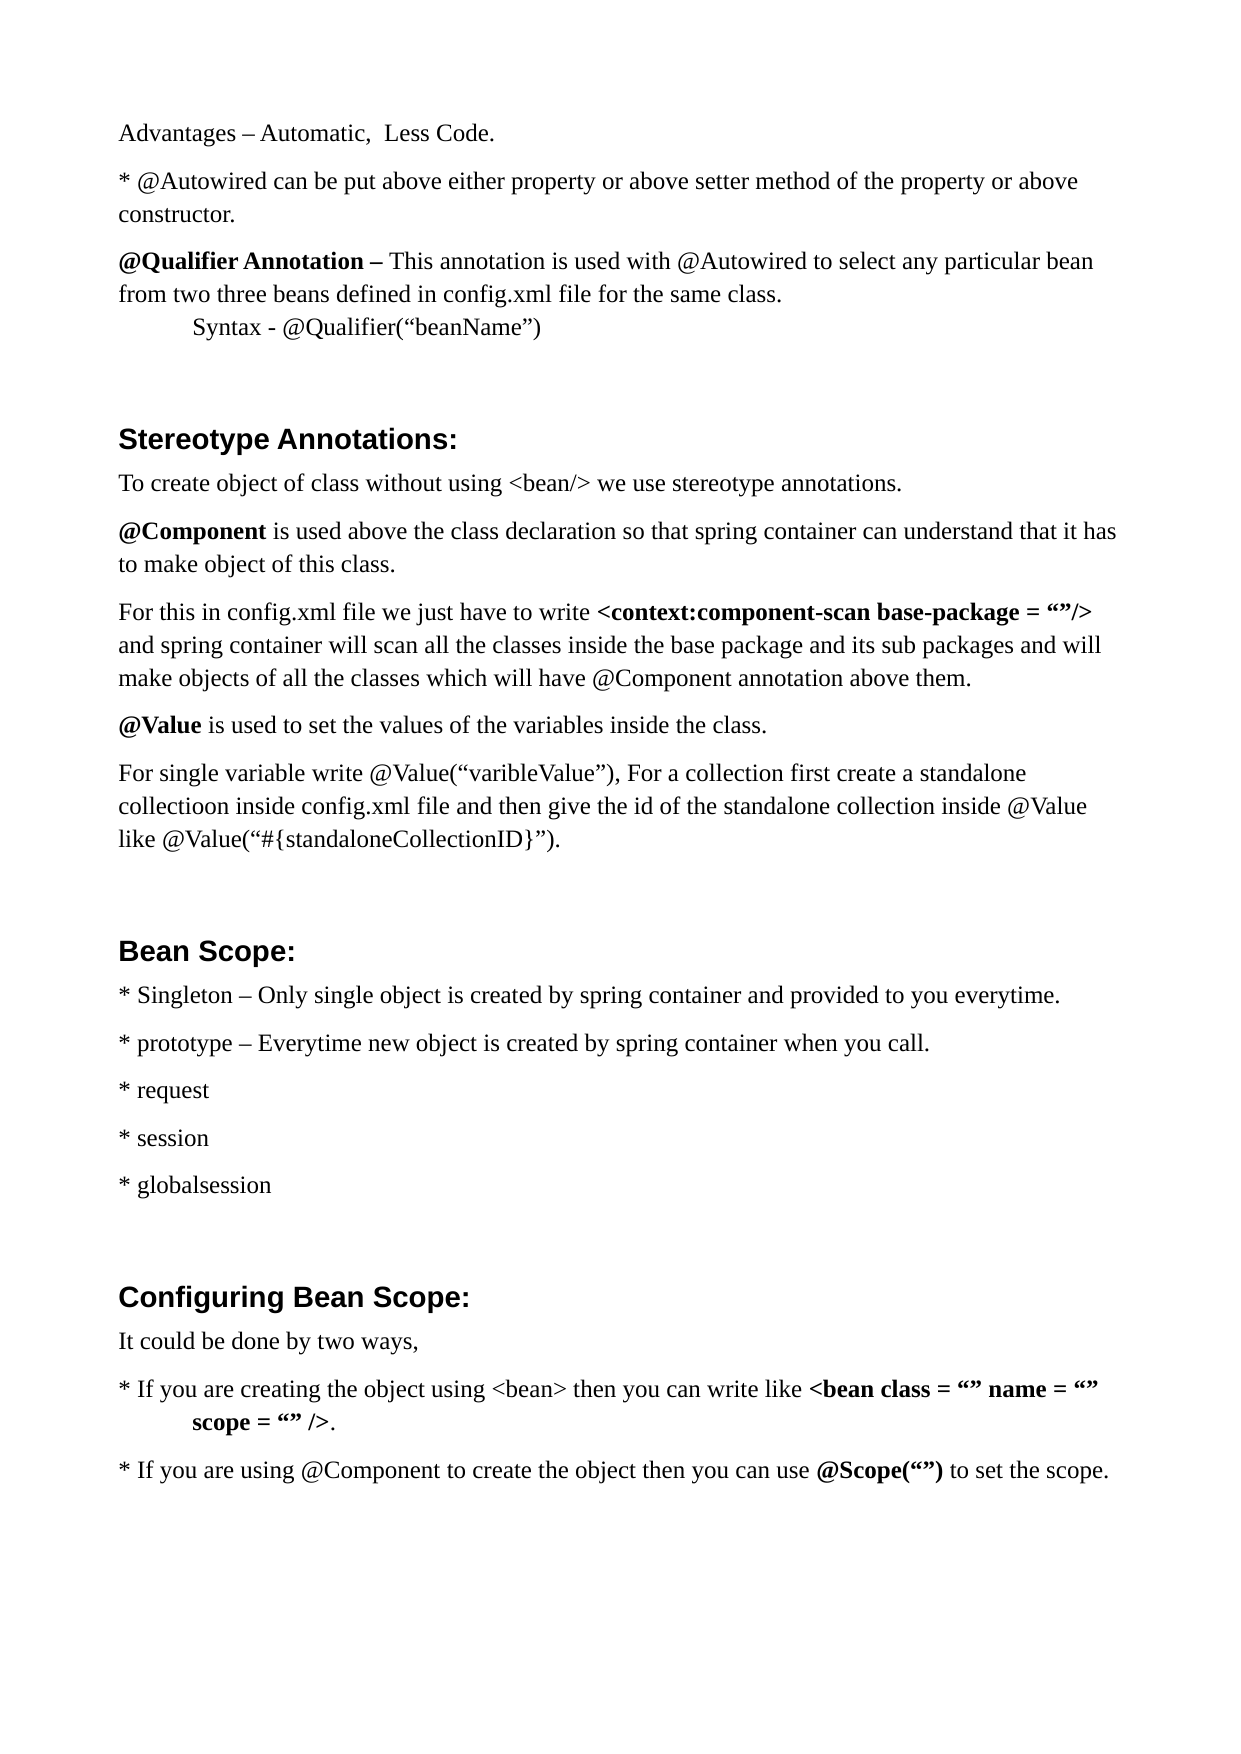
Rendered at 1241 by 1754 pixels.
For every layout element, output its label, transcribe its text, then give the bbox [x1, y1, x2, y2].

subtitle Configuring Bean Scope: [118, 1280, 1122, 1314]
text * If you are using @Component to create the object then you can use @Scope(“”) to set the scope. [118, 1455, 1122, 1483]
text @Qualifier Annotation – This annotation is used with @Autowired to select any particular bean from two three beans defined in config.xml file for the same class. Syntax - @Qualifier(“beanName”) [118, 246, 1122, 341]
text For this in config.xml file we just have to write <context:component-scan base-package = “”/> and spring container will scan all the classes inside the base package and its sub packages and will make objects of all the classes which will have @Component annotation above them. [118, 597, 1122, 691]
subtitle Bean Scope: [118, 934, 1122, 967]
text It could be done by two ways, [118, 1326, 1122, 1355]
text @Component is used above the class declaration so that spring container can understand that it has to make object of this class. [118, 516, 1122, 578]
text * If you are creating the object using <bean> then you can write like <bean class = “” name = “” scope = “” />. [118, 1374, 1122, 1436]
text * session [118, 1123, 1122, 1152]
text * Singleton – Only single object is created by spring container and provided to you everytime. [118, 980, 1122, 1009]
text To create object of class without using <bean/> we use stereotype annotations. [118, 468, 1122, 497]
text * @Autowired can be put above either property or above setter method of the property or above constructor. [118, 166, 1122, 227]
text * globalsession [118, 1170, 1122, 1199]
text For single variable write @Value(“varibleValue”), For a collection first create a standalone collectioon inside config.xml file and then give the id of the standalone collection inside @Value like @Value(“#{standaloneCollectionID}”). [118, 758, 1122, 853]
text @Value is used to set the values of the variables inside the class. [118, 710, 1122, 739]
text * prototype – Everytime new object is created by spring container when you call. [118, 1028, 1122, 1056]
text * request [118, 1075, 1122, 1104]
text Advantages – Automatic, Less Code. [118, 118, 1122, 147]
subtitle Stereotype Annotations: [118, 422, 1122, 456]
